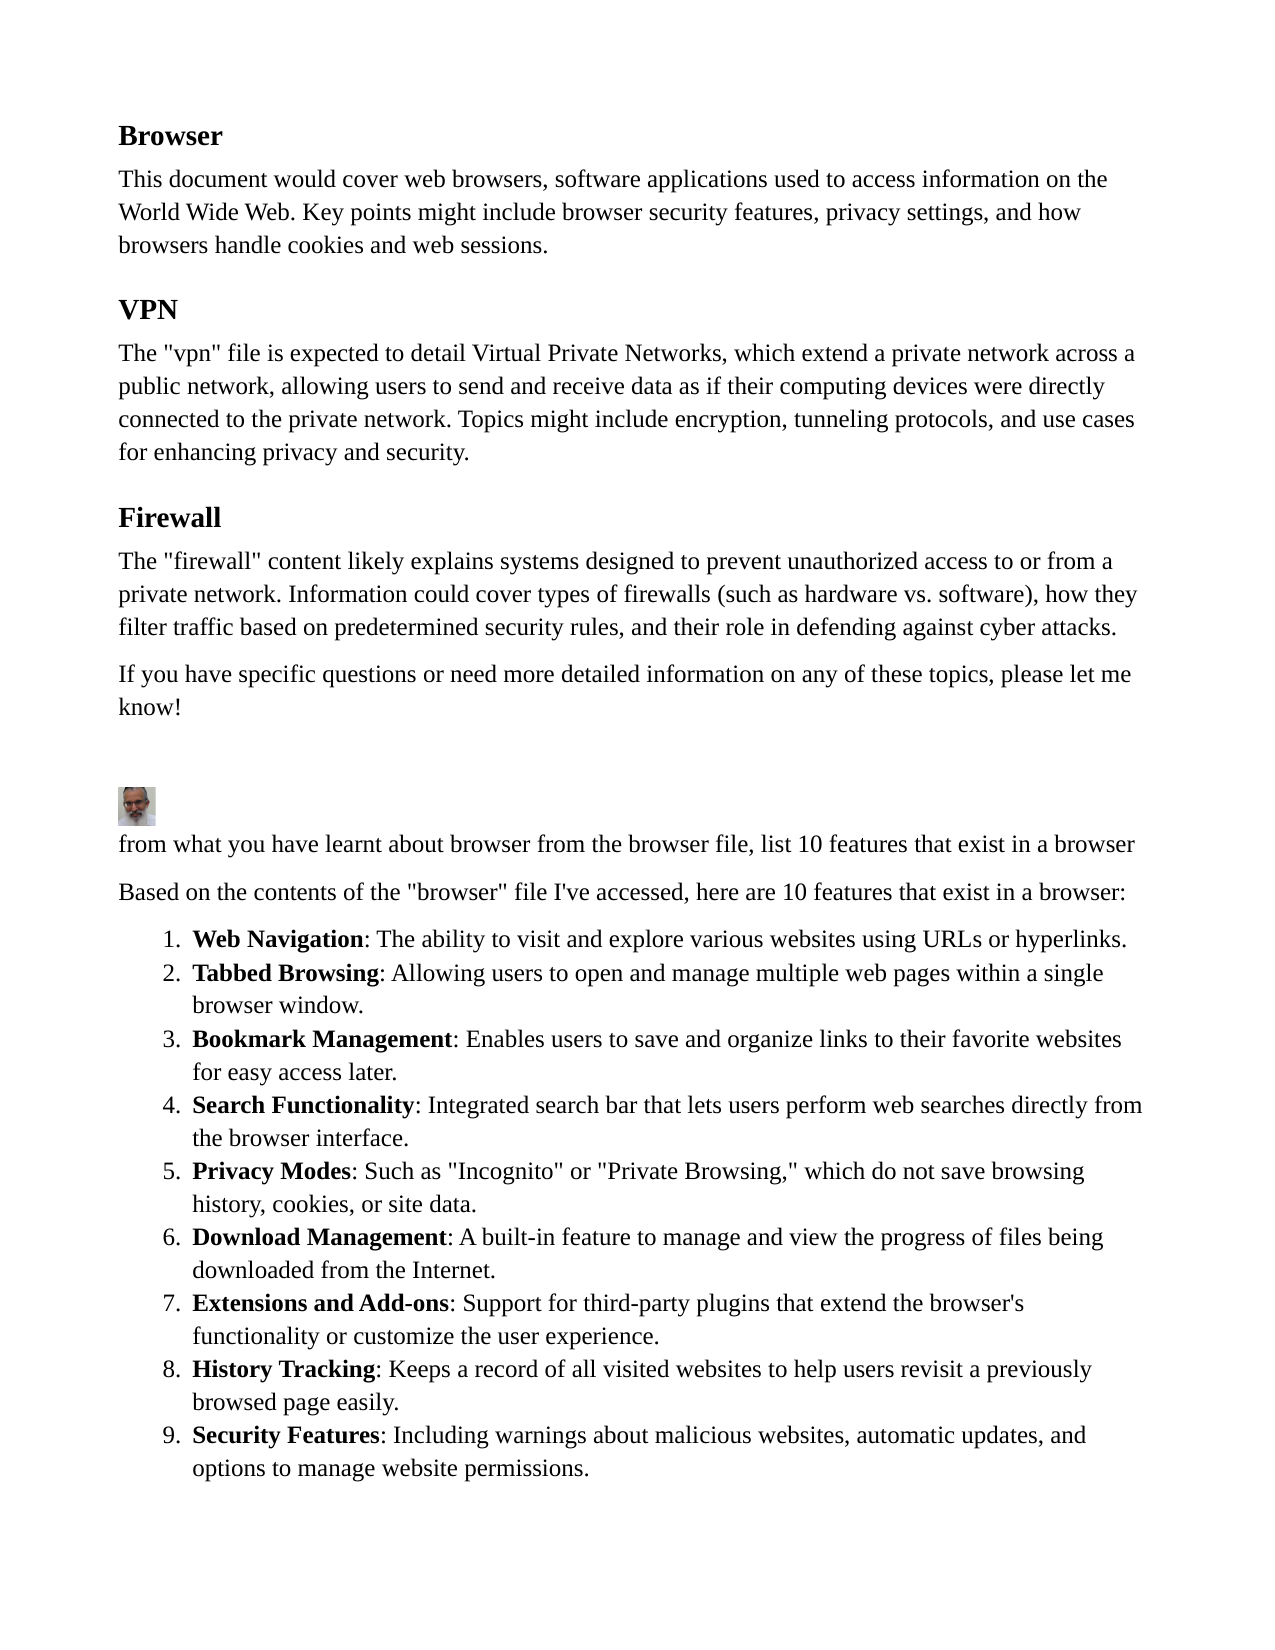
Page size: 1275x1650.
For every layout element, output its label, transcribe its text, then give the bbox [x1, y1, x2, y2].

list Security Features: Including warnings about malicious websites, automatic updates, and options to manage website permissions. [162, 1420, 1157, 1482]
list Privacy Modes: Such as "Incognito" or "Private Browsing," which do not save browsing history, cookies, or site data. [162, 1156, 1157, 1217]
text The "vpn" file is expected to detail Virtual Private Networks, which extend a private network across a public network, allowing users to send and receive data as if their computing devices were directly connected to the private network. Topics might include encryption, tunneling protocols, and use cases for enhancing privacy and security. [118, 338, 1157, 466]
list Tabbed Browsing: Allowing users to open and manage multiple web pages within a single browser window. [162, 958, 1157, 1019]
text If you have specific questions or need more detailed information on any of these topics, please let me know! ​ [118, 659, 1157, 721]
list Search Functionality: Integrated search bar that lets users perform web searches directly from the browser interface. [162, 1090, 1157, 1151]
list Download Management: A built-in feature to manage and view the progress of files being downloaded from the Internet. [162, 1222, 1157, 1283]
subtitle Firewall [118, 500, 1157, 533]
subtitle VPN [118, 292, 1157, 326]
text The "firewall" content likely explains systems designed to prevent unauthorized access to or from a private network. Information could cover types of firewalls (such as hardware vs. software), how they filter traffic based on predetermined security rules, and their role in defending against cyber attacks. [118, 546, 1157, 641]
text Based on the contents of the "browser" file I've accessed, here are 10 features that exist in a browser: [118, 877, 1157, 906]
list Bookmark Management: Enables users to save and organize links to their favorite websites for easy access later. [162, 1024, 1157, 1085]
subtitle Browser [118, 118, 1157, 152]
text ​ [118, 740, 1157, 769]
list Extensions and Add-ons: Support for third-party plugins that extend the browser's functionality or customize the user experience. [162, 1288, 1157, 1349]
list Web Navigation: The ability to visit and explore various websites using URLs or hyperlinks. [162, 924, 1157, 953]
list History Tracking: Keeps a record of all visited websites to help users revisit a previously browsed page easily. [162, 1354, 1157, 1416]
text This document would cover web browsers, software applications used to access information on the World Wide Web. Key points might include browser security features, privacy settings, and how browsers handle cookies and web sessions. [118, 164, 1157, 259]
text from what you have learnt about browser from the browser file, list 10 features that exist in a browser [118, 829, 1157, 858]
picture [118, 787, 156, 826]
